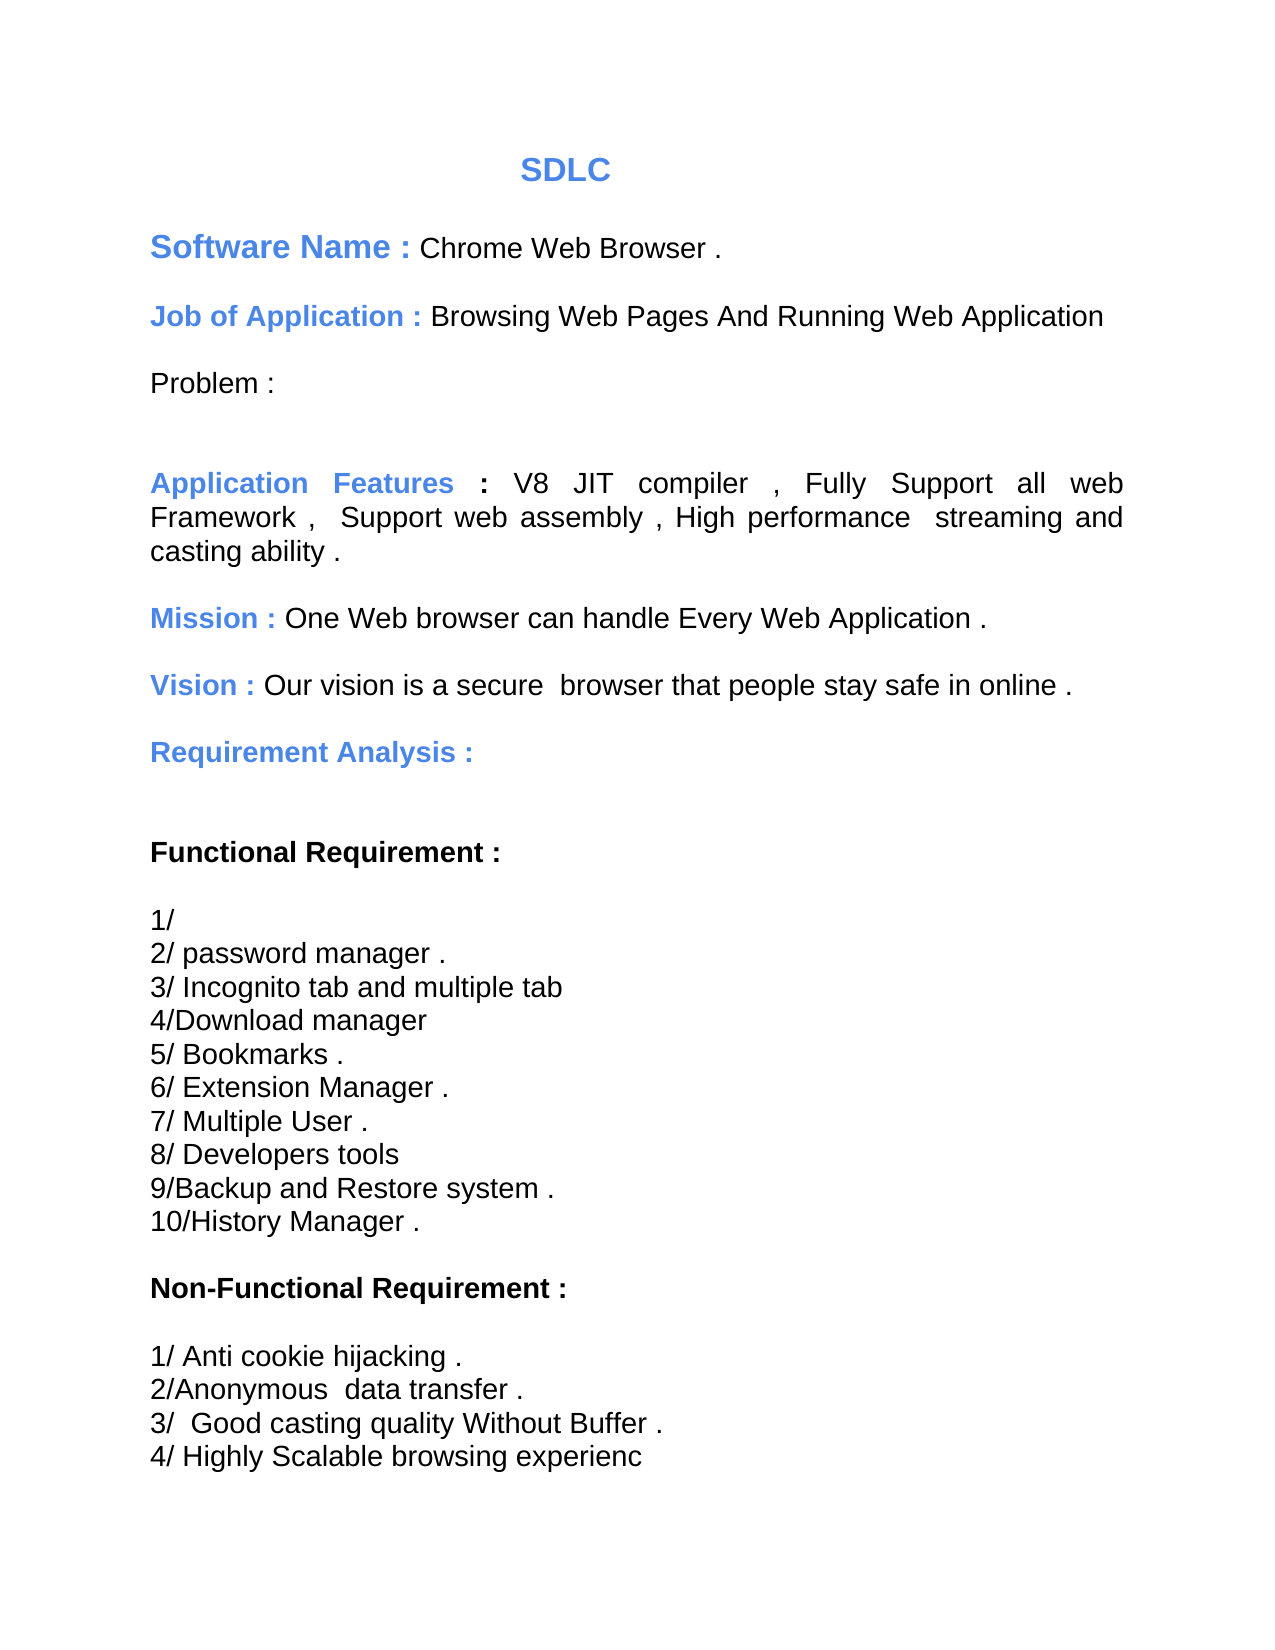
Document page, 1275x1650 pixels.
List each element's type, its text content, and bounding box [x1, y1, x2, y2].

text 1/ Anti cookie hijacking . [150, 1339, 1125, 1372]
text Problem : [150, 366, 1125, 399]
text 10/History Manager . [150, 1204, 1125, 1238]
text 5/ Bookmarks . [150, 1037, 1125, 1070]
text 7/ Multiple User . [150, 1104, 1125, 1137]
text 3/ Incognito tab and multiple tab [150, 970, 1125, 1003]
text 3/ Good casting quality Without Buffer . [150, 1406, 1125, 1439]
text 2/Anonymous data transfer . [150, 1372, 1125, 1406]
text 6/ Extension Manager . [150, 1070, 1125, 1104]
text Job of Application : Browsing Web Pages And Running Web Application [150, 299, 1125, 332]
text 8/ Developers tools [150, 1137, 1125, 1171]
text Requirement Analysis : [150, 735, 1125, 768]
text 2/ password manager . [150, 936, 1125, 970]
text 4/Download manager [150, 1003, 1125, 1037]
text 1/ [150, 903, 1125, 936]
text SDLC [150, 150, 1125, 188]
text Functional Requirement : [150, 836, 1125, 869]
text Vision : Our vision is a secure browser that people stay safe in online . [150, 668, 1125, 701]
text Mission : One Web browser can handle Every Web Application . [150, 601, 1125, 634]
text Application Features : V8 JIT compiler , Fully Support all web Framework , Support web assembly , High performance streaming and casting ability . [150, 467, 1125, 567]
text 4/ Highly Scalable browsing experienc [150, 1439, 1125, 1473]
text 9/Backup and Restore system . [150, 1171, 1125, 1204]
text Non-Functional Requirement : [150, 1272, 1125, 1305]
text Software Name : Chrome Web Browser . [150, 227, 1125, 265]
